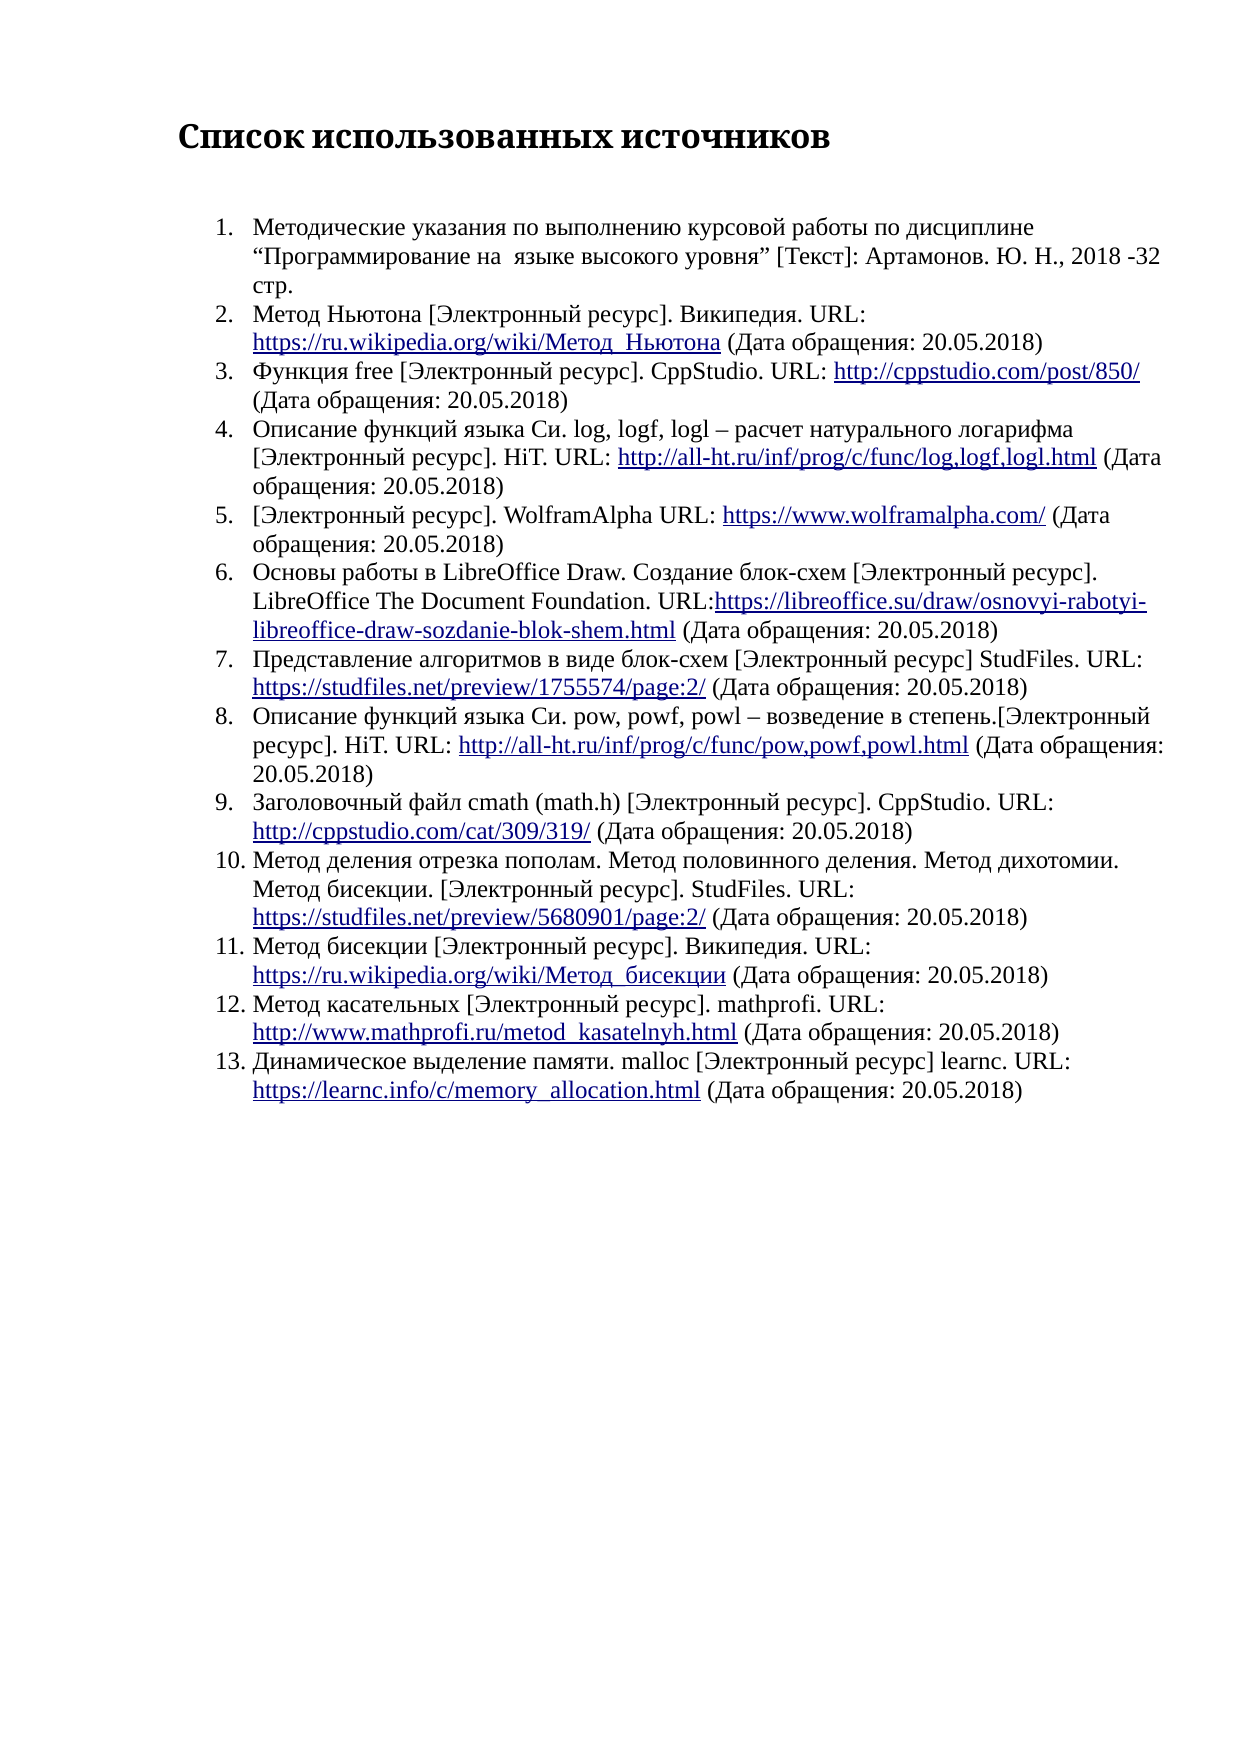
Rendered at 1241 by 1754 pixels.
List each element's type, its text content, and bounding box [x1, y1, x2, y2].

list Метод бисекции [Электронный ресурс]. Википедия. URL: https://ru.wikipedia.org/wiki/Метод_бисекции (Дата обращения: 20.05.2018) [215, 931, 1181, 989]
list Метод касательных [Электронный ресурс]. mathprofi. URL: http://www.mathprofi.ru/metod_kasatelnyh.html (Дата обращения: 20.05.2018) [215, 989, 1181, 1046]
list Динамическое выделение памяти. malloc [Электронный ресурс] learnc. URL: https://learnc.info/c/memory_allocation.html (Дата обращения: 20.05.2018) [215, 1046, 1181, 1104]
list Описание функций языка Си. pow, powf, powl – возведение в степень.[Электронный ресурс]. HiT. URL: http://all-ht.ru/inf/prog/c/func/pow,powf,powl.html (Дата обращения: 20.05.2018) [215, 701, 1181, 787]
list Метод деления отрезка пополам. Метод половинного деления. Метод дихотомии. Метод бисекции. [Электронный ресурс]. StudFiles. URL: https://studfiles.net/preview/5680901/page:2/ (Дата обращения: 20.05.2018) [215, 845, 1181, 931]
list Методические указания по выполнению курсовой работы по дисциплине “Программирование на языке высокого уровня” [Текст]: Артамонов. Ю. Н., 2018 -32 стр. [215, 212, 1181, 299]
list Функция free [Электронный ресурс]. CppStudio. URL: http://cppstudio.com/post/850/ (Дата обращения: 20.05.2018) [215, 356, 1181, 414]
list Основы работы в LibreOffice Draw. Создание блок-схем [Электронный ресурс]. LibreOffice The Document Foundation. URL:https://libreoffice.su/draw/osnovyi-rabotyi-libreoffice-draw-sozdanie-blok-shem.html (Дата обращения: 20.05.2018) [215, 557, 1181, 644]
list [Электронный ресурс]. WolframAlpha URL: https://www.wolframalpha.com/ (Дата обращения: 20.05.2018) [215, 500, 1181, 557]
text Список использованных источников [177, 118, 1181, 156]
list Описание функций языка Си. log, logf, logl – расчет натурального логарифма [Электронный ресурс]. HiT. URL: http://all-ht.ru/inf/prog/c/func/log,logf,logl.html (Дата обращения: 20.05.2018) [215, 414, 1181, 500]
list Представление алгоритмов в виде блок-схем [Электронный ресурс] StudFiles. URL: https://studfiles.net/preview/1755574/page:2/ (Дата обращения: 20.05.2018) [215, 644, 1181, 701]
list Заголовочный файл cmath (math.h) [Электронный ресурс]. CppStudio. URL: http://cppstudio.com/cat/309/319/ (Дата обращения: 20.05.2018) [215, 787, 1181, 845]
list Метод Ньютона [Электронный ресурс]. Википедия. URL: https://ru.wikipedia.org/wiki/Метод_Ньютона (Дата обращения: 20.05.2018) [215, 299, 1181, 356]
